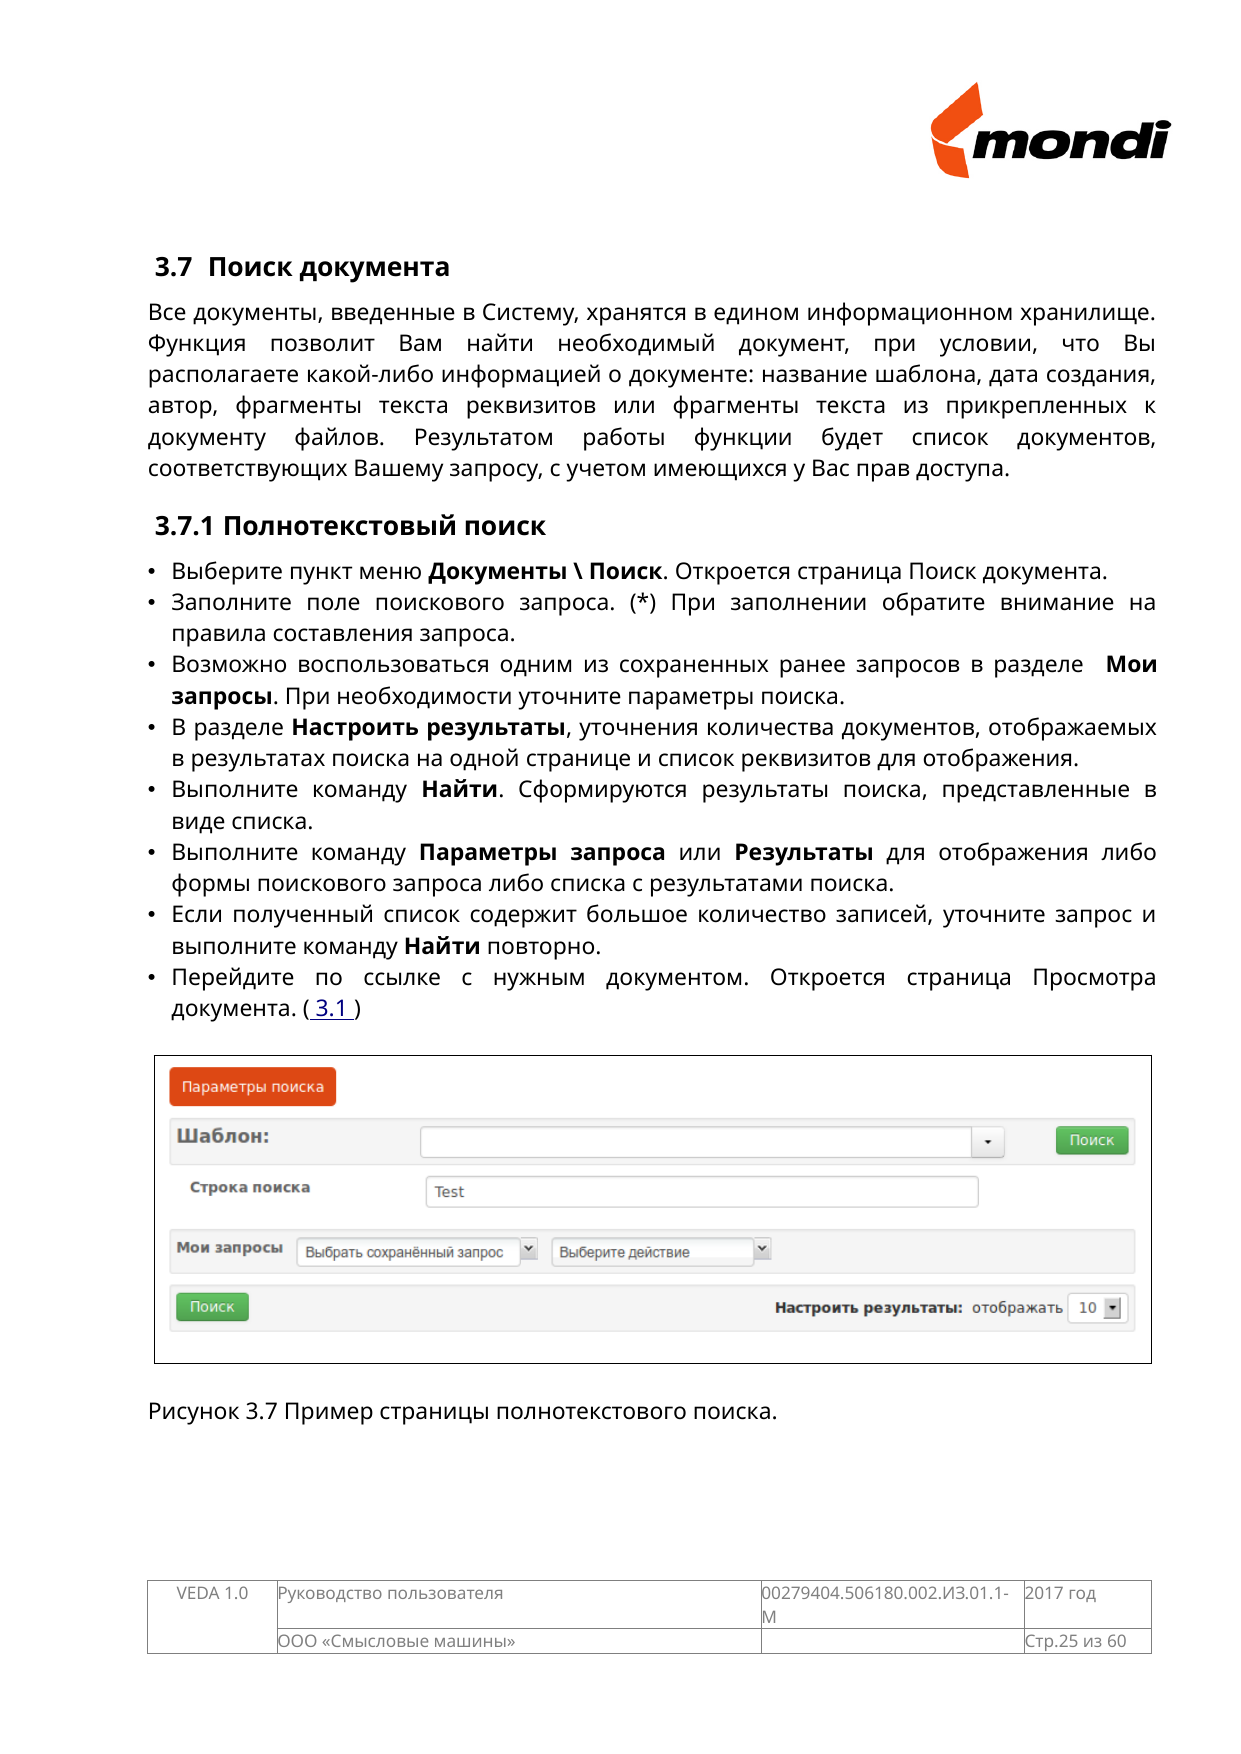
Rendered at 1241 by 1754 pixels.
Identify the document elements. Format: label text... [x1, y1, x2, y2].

picture [156, 1057, 1148, 1361]
list Выполните команду Найти. Сформируются результаты поиска, представленные в виде списка. [148, 773, 1157, 836]
text Все документы, введенные в Систему, хранятся в едином информационном хранилище. Функция позволит Вам найти необходимый документ, при условии, что Вы располагаете какой-либо информацией о документе: название шаблона, дата создания, автор, фрагменты текста реквизитов или фрагменты текста из прикрепленных к документу файлов. Результатом работы функции будет список документов, соответствующих Вашему запросу, с учетом имеющихся у Вас прав доступа. [148, 296, 1157, 483]
list Если полученный список содержит большое количество записей, уточните запрос и выполните команду Найти повторно. [148, 898, 1157, 961]
subtitle Поиск документа [148, 248, 1157, 284]
subtitle Полнотекстовый поиск [148, 507, 1157, 543]
list Возможно воспользоваться одним из сохраненных ранее запросов в разделе Мои запросы. При необходимости уточните параметры поиска. [148, 648, 1157, 711]
list Перейдите по ссылке с нужным документом. Откроется страница Просмотра документа. (3.1) [148, 961, 1157, 1023]
list Выполните команду Параметры запроса или Результаты для отображения либо формы поискового запроса либо списка с результатами поиска. [148, 836, 1157, 898]
list Выберите пункт меню Документы \ Поиск. Откроется страница Поиск документа. [148, 554, 1157, 586]
text Рисунок 3.7 Пример страницы полнотекстового поиска. [148, 1395, 1157, 1426]
list Заполните поле поискового запроса. (*) При заполнении обратите внимание на правила составления запроса. [148, 586, 1157, 648]
list В разделе Настроить результаты, уточнения количества документов, отображаемых в результатах поиска на одной странице и список реквизитов для отображения. [148, 711, 1157, 773]
picture [921, 76, 1181, 188]
